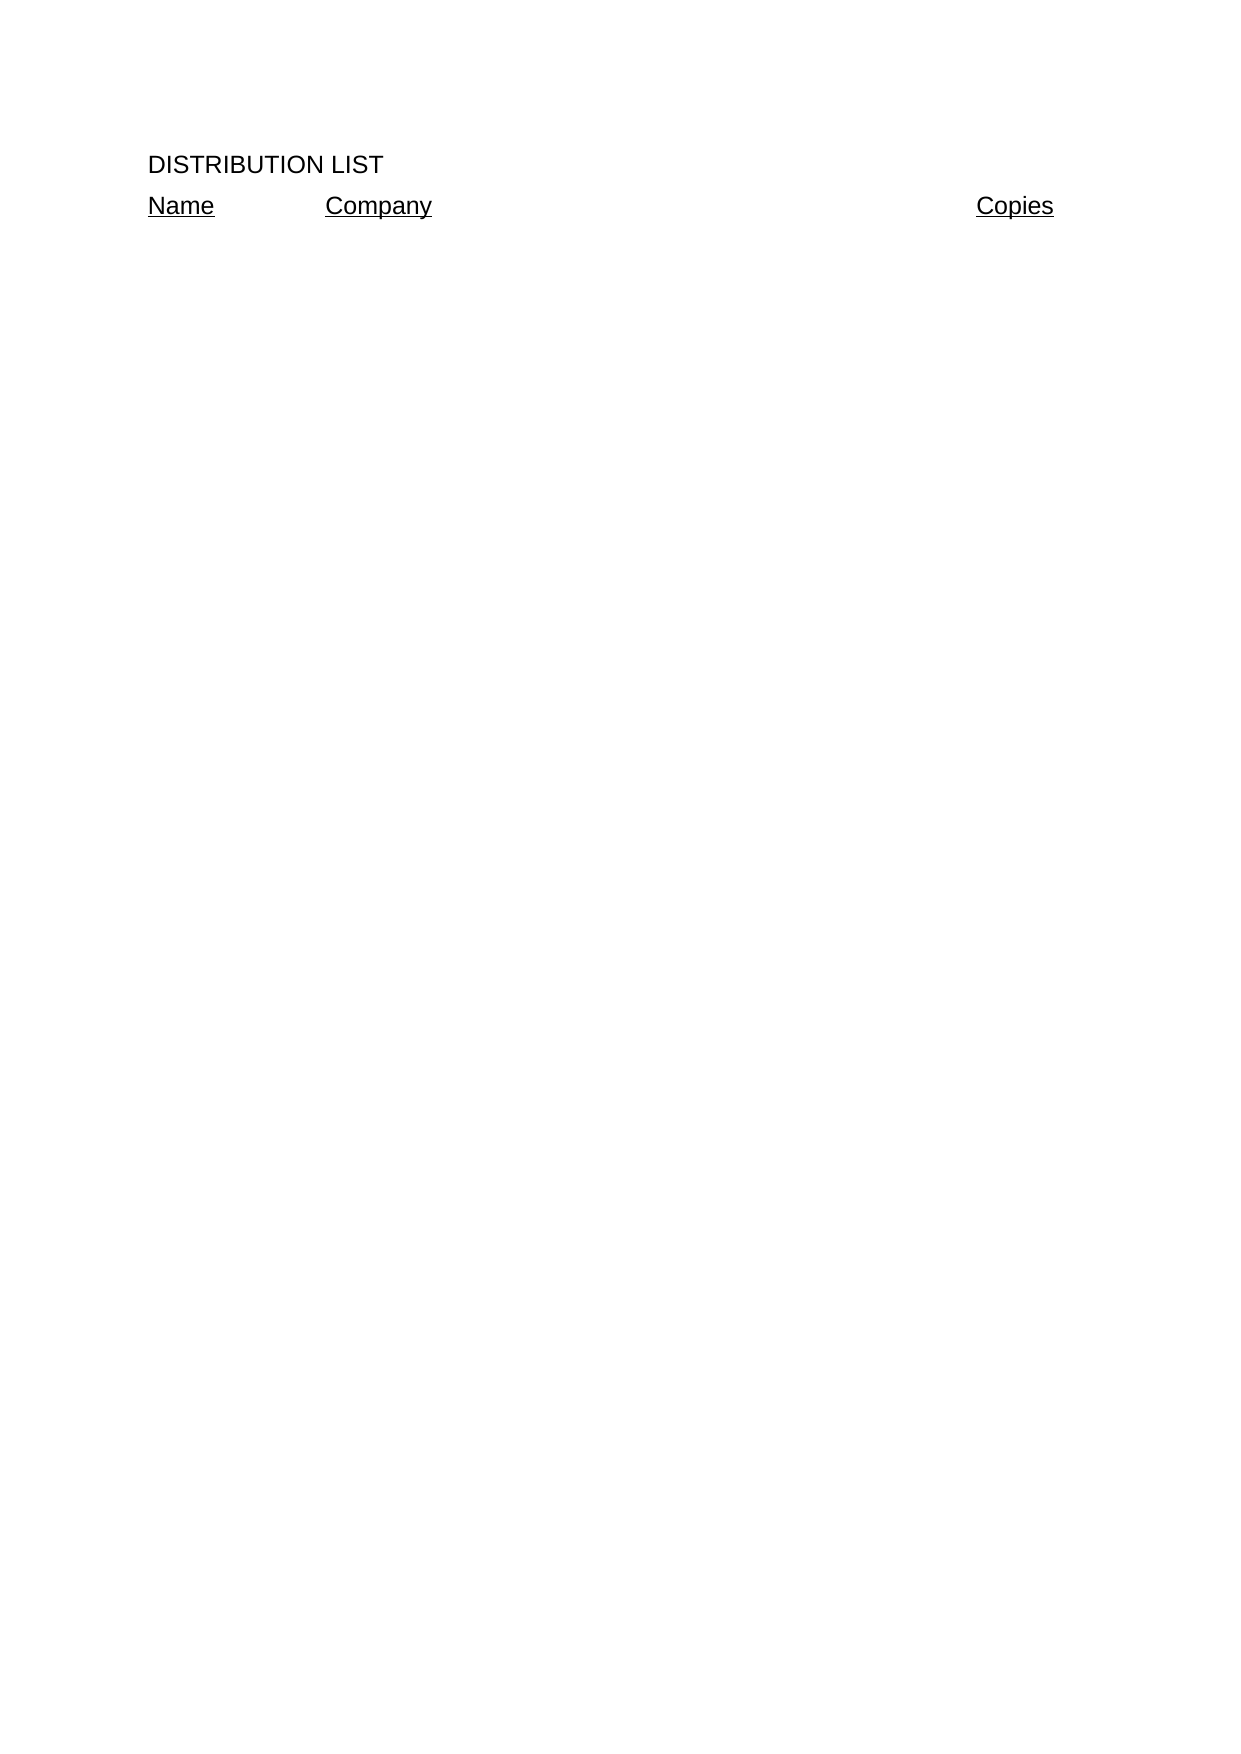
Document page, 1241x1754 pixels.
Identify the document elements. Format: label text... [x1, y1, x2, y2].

text DISTRIBUTION LIST [148, 150, 1122, 179]
text Name Company Copies [148, 191, 1122, 219]
